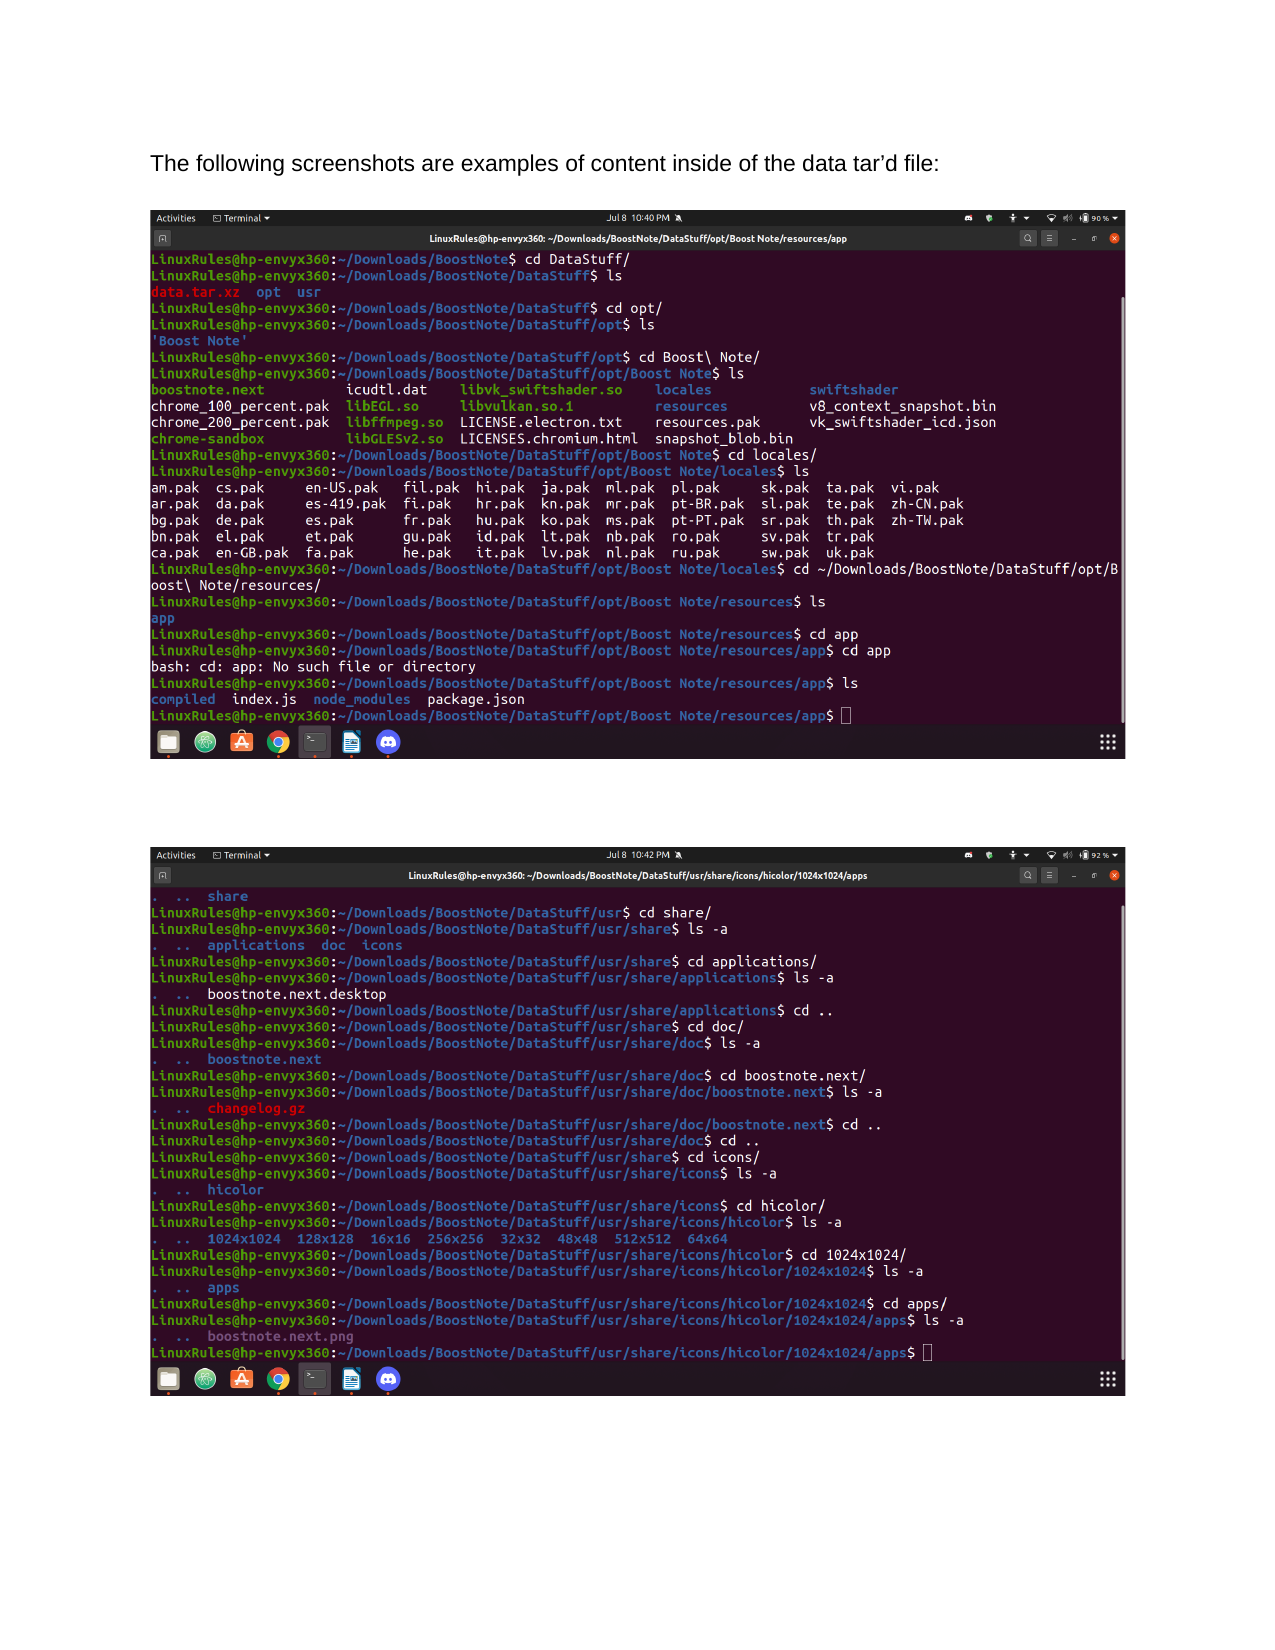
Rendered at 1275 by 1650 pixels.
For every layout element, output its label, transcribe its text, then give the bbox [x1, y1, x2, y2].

list The following screenshots are examples of content inside of the data tar’d file: [150, 150, 1125, 176]
picture [150, 847, 1126, 1396]
picture [150, 210, 1126, 759]
